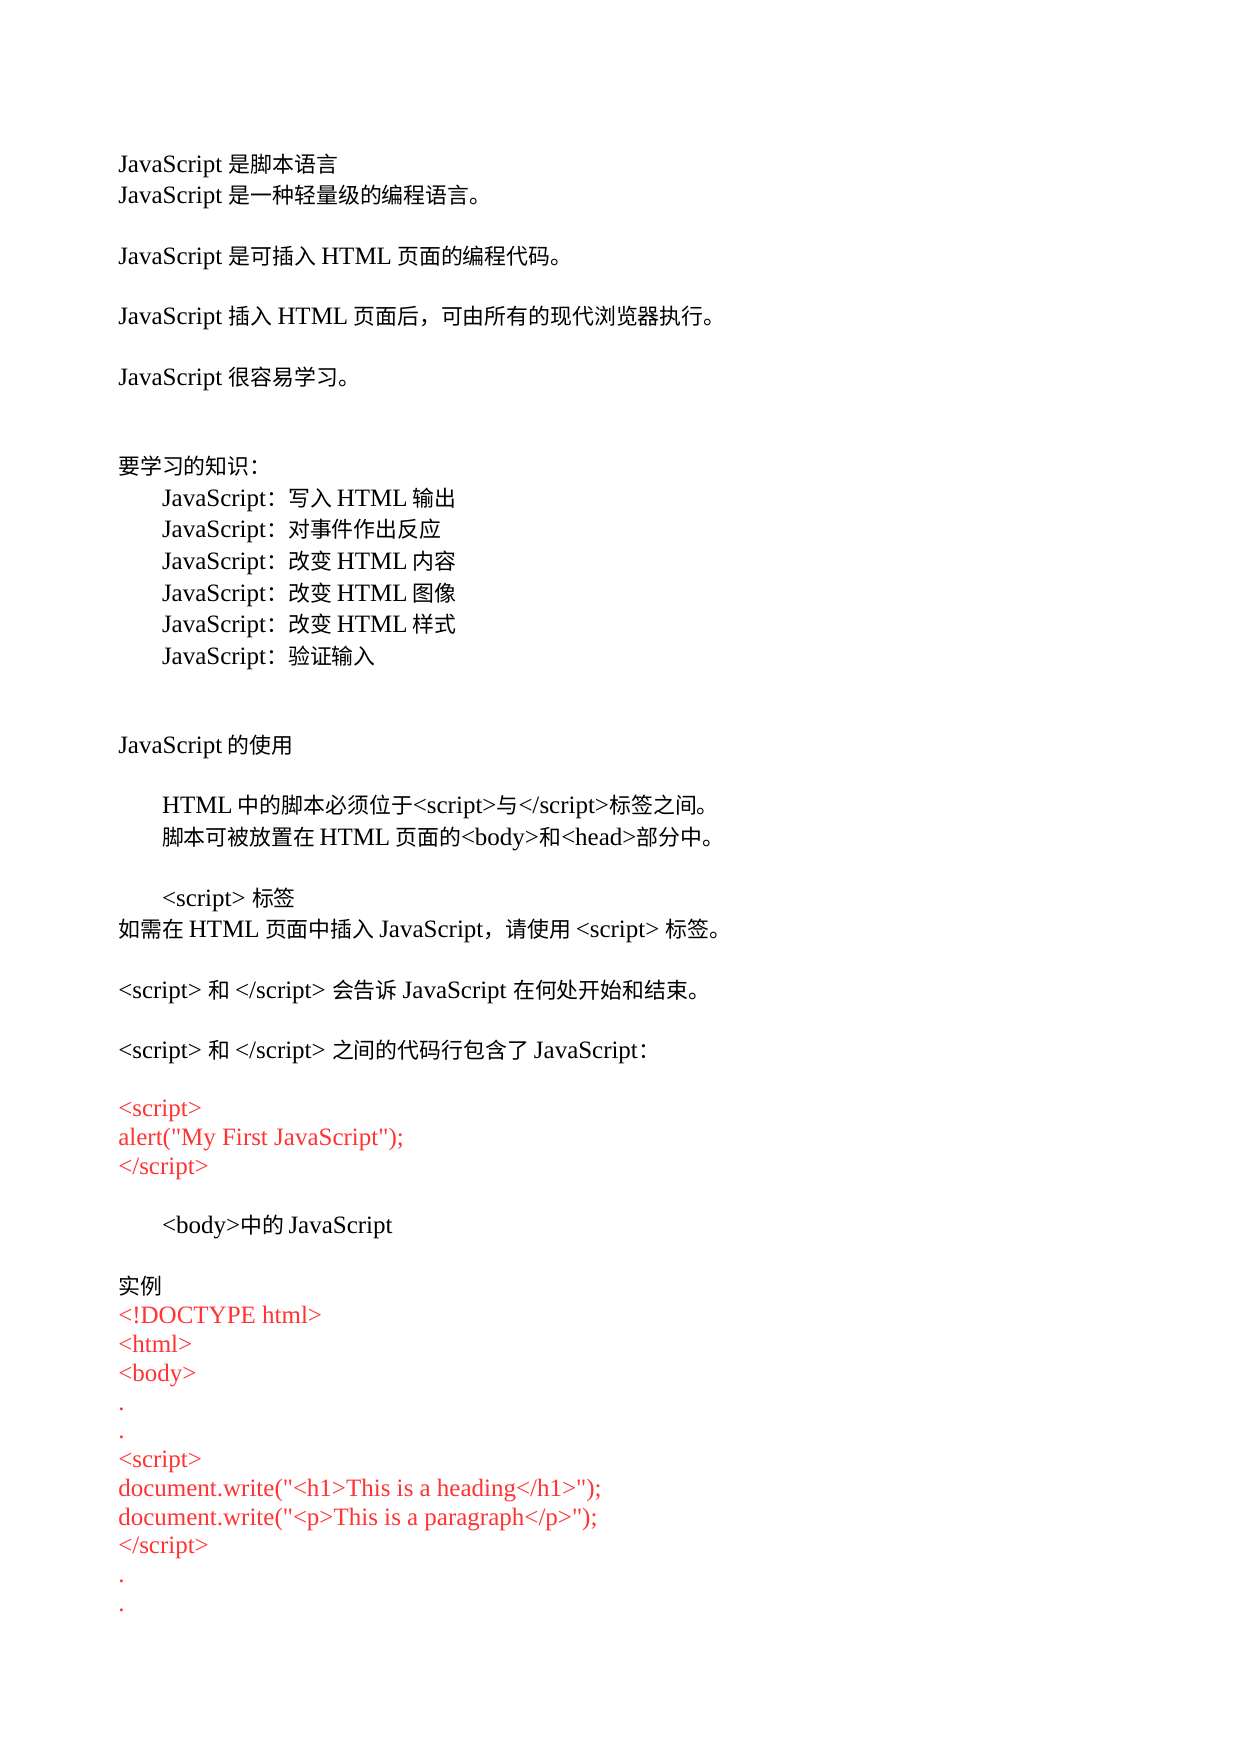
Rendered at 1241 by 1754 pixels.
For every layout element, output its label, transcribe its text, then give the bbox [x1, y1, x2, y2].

text <body>中的JavaScript [118, 1208, 1122, 1240]
text . [118, 1559, 1122, 1588]
text <html> [118, 1329, 1122, 1358]
text JavaScript 是一种轻量级的编程语言。 [118, 178, 1122, 210]
text 要学习的知识： [118, 449, 1122, 481]
text JavaScript：验证输入 [118, 639, 1122, 671]
text <script> [118, 1093, 1122, 1122]
text 实例 [118, 1269, 1122, 1301]
text . [118, 1387, 1122, 1416]
text JavaScript：对事件作出反应 [118, 512, 1122, 544]
text <script> 和 </script> 会告诉 JavaScript 在何处开始和结束。 [118, 973, 1122, 1004]
text JavaScript的使用 [118, 728, 1122, 760]
text JavaScript 很容易学习。 [118, 360, 1122, 391]
text JavaScript：改变 HTML 图像 [118, 576, 1122, 607]
text 脚本可被放置在HTML页面的<body>和<head>部分中。 [118, 820, 1122, 852]
text JavaScript 是可插入 HTML 页面的编程代码。 [118, 239, 1122, 271]
text <script> 和 </script> 之间的代码行包含了 JavaScript： [118, 1033, 1122, 1065]
text JavaScript：改变 HTML 样式 [118, 607, 1122, 639]
text <!DOCTYPE html> [118, 1301, 1122, 1329]
text <script> 标签 [118, 881, 1122, 912]
text JavaScript 是脚本语言 [118, 147, 1122, 178]
text </script> [118, 1531, 1122, 1559]
text 如需在 HTML 页面中插入 JavaScript，请使用 <script> 标签。 [118, 912, 1122, 944]
text </script> [118, 1151, 1122, 1180]
text HTML中的脚本必须位于<script>与</script>标签之间。 [118, 788, 1122, 820]
text . [118, 1416, 1122, 1444]
text alert("My First JavaScript"); [118, 1122, 1122, 1151]
text JavaScript：改变 HTML 内容 [118, 544, 1122, 576]
text <script> [118, 1444, 1122, 1473]
text JavaScript：写入 HTML 输出 [118, 481, 1122, 512]
text document.write("<p>This is a paragraph</p>"); [118, 1502, 1122, 1531]
text document.write("<h1>This is a heading</h1>"); [118, 1473, 1122, 1502]
text <body> [118, 1358, 1122, 1387]
text JavaScript 插入 HTML 页面后，可由所有的现代浏览器执行。 [118, 299, 1122, 331]
text . [118, 1588, 1122, 1617]
